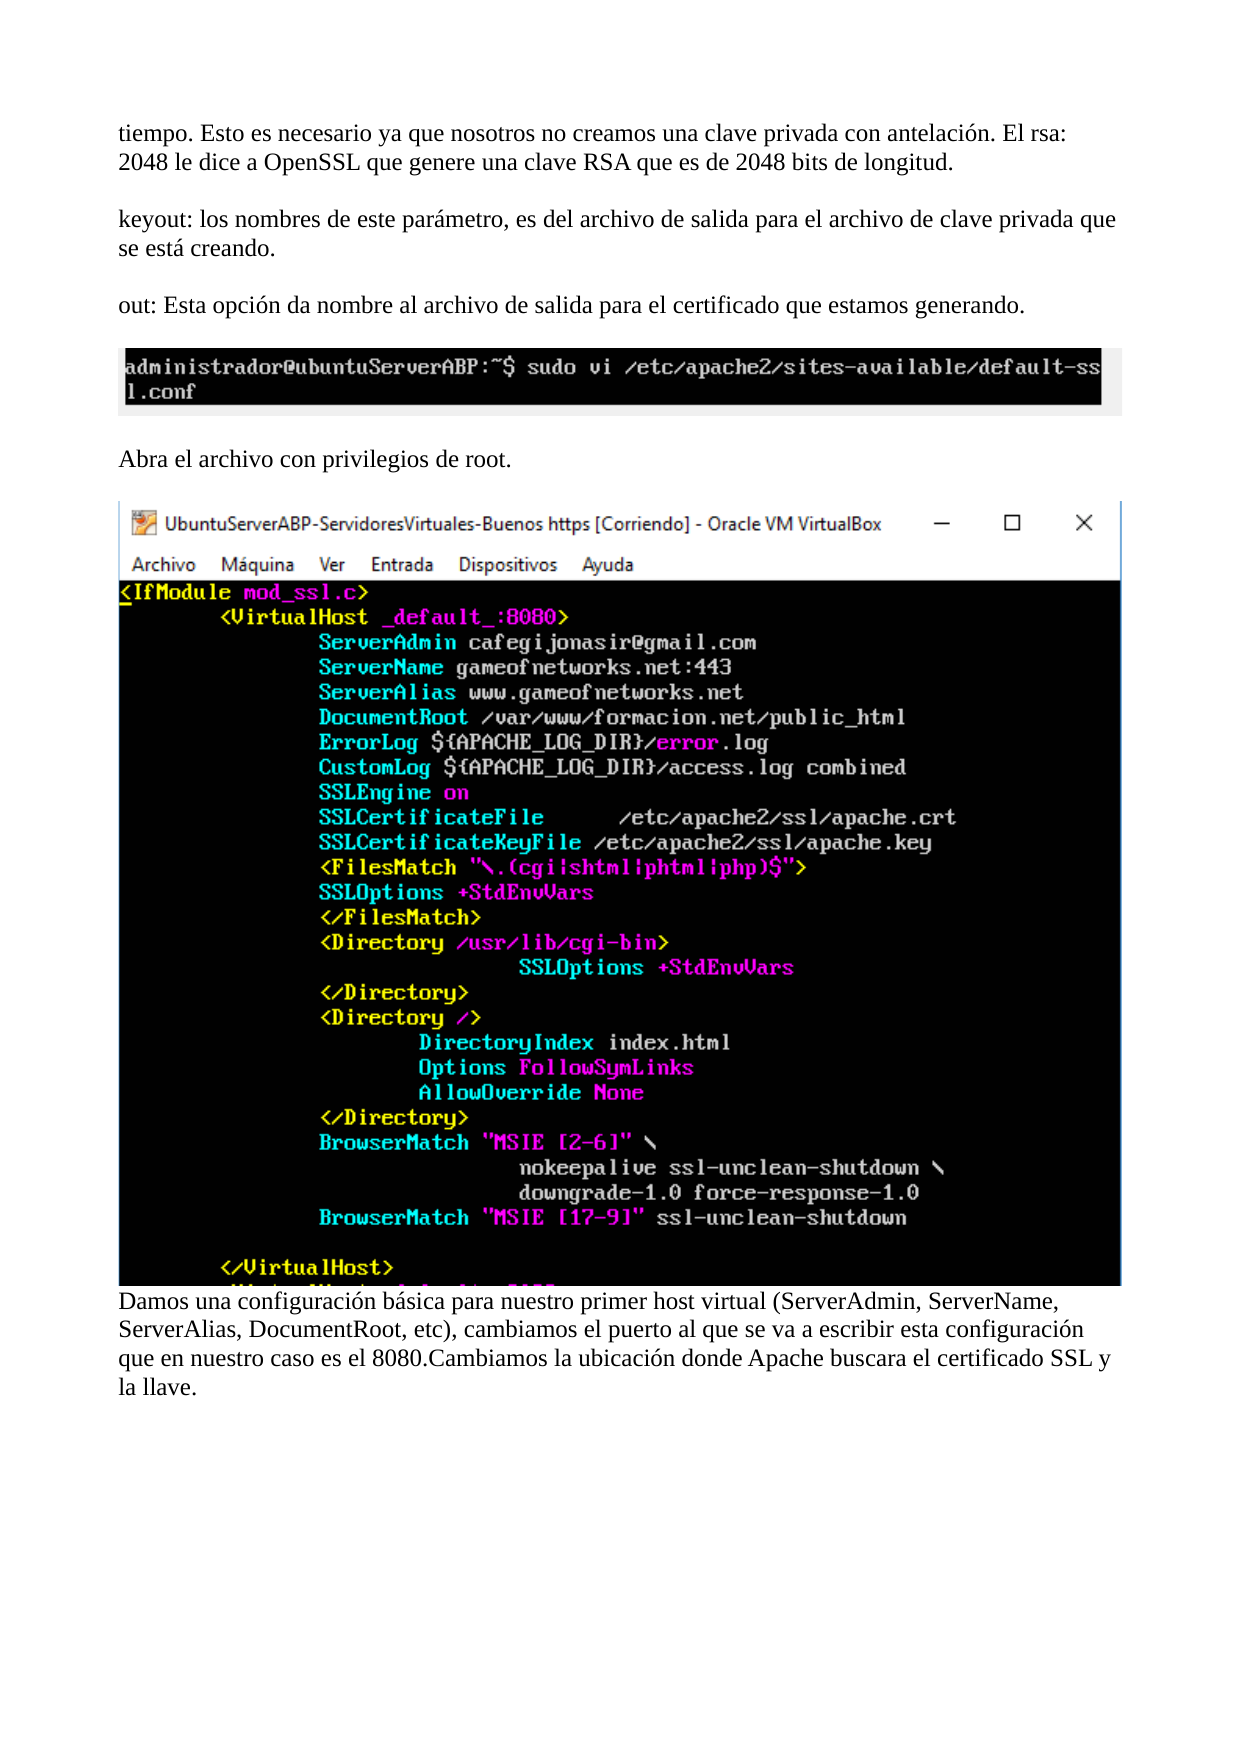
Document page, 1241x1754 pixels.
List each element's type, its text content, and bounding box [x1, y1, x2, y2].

text keyout: los nombres de este parámetro, es del archivo de salida para el archivo de clave privada que se está creando. [118, 204, 1122, 262]
text out: Esta opción da nombre al archivo de salida para el certificado que estamos generando. [118, 291, 1122, 319]
text tiempo. Esto es necesario ya que nosotros no creamos una clave privada con antelación. El rsa: 2048 le dice a OpenSSL que genere una clave RSA que es de 2048 bits de longitud. [118, 118, 1122, 176]
picture [118, 348, 1123, 416]
text Abra el archivo con privilegios de root. [118, 444, 1122, 473]
picture [118, 501, 1122, 1286]
text Damos una configuración básica para nuestro primer host virtual (ServerAdmin, ServerName, ServerAlias, DocumentRoot, etc), cambiamos el puerto al que se va a escribir esta configuración que en nuestro caso es el 8080.Cambiamos la ubicación donde Apache buscara el certificado SSL y la llave. [118, 1286, 1122, 1401]
